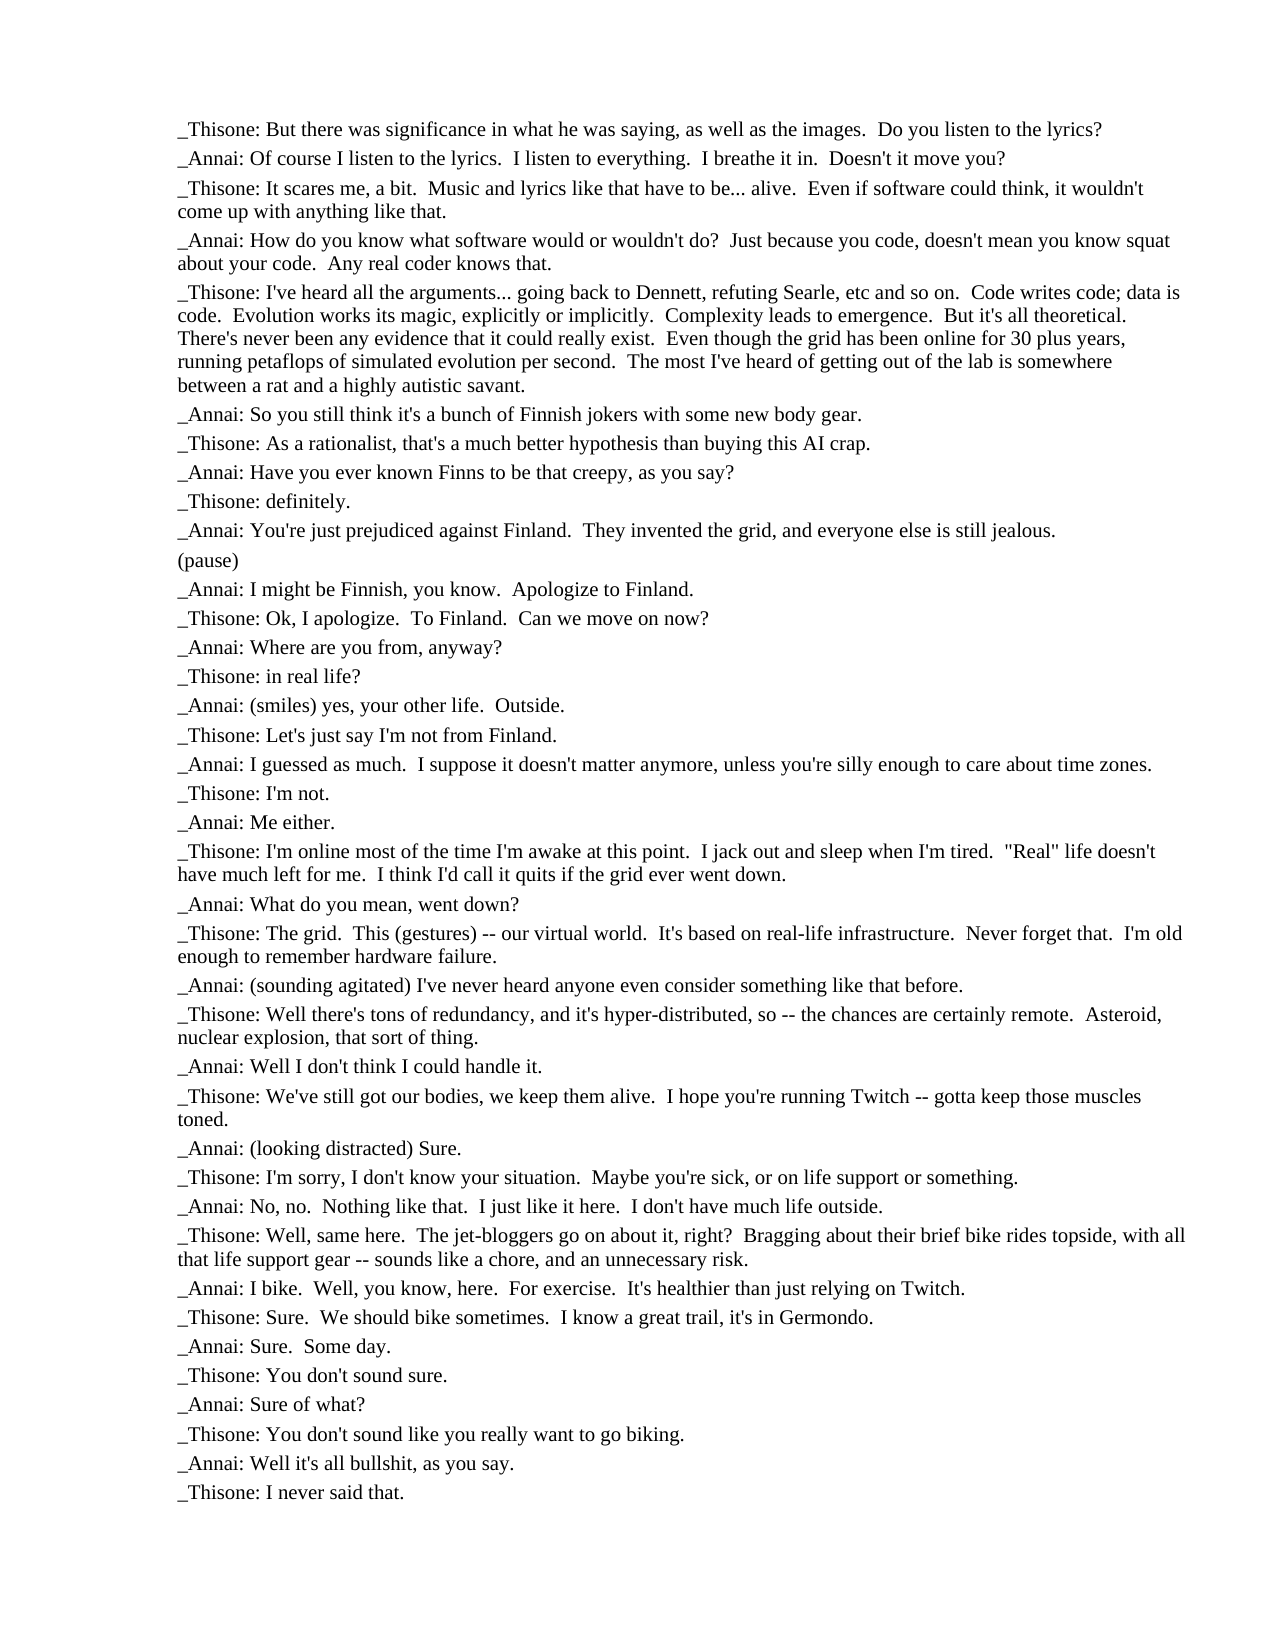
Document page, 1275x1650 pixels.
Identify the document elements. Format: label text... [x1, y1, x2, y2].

text _Thisone: Sure. We should bike sometimes. I know a great trail, it's in Germondo. [874, 1306, 1186, 1329]
text _Annai: I might be Finnish, you know. Apologize to Finland. [694, 578, 1186, 601]
text _Annai: I bike. Well, you know, here. For exercise. It's healthier than just relying on Twitch. [966, 1277, 1186, 1300]
text _Annai: (looking distracted) Sure. [462, 1137, 1186, 1160]
text _Annai: Sure of what? [365, 1393, 1186, 1416]
text _Thisone: I've heard all the arguments... going back to Dennett, refuting Searle, etc and so on. Code writes code; data is code. Evolution works its magic, explicitly or implicitly. Complexity leads to emergence. But it's all theoretical. There's never been any evidence that it could really exist. Even though the grid has been online for 30 plus years, running petaflops of simulated evolution per second. The most I've heard of getting out of the lab is somewhere between a rat and a highly autistic savant. [177, 281, 1186, 397]
text _Annai: Well it's all bullshit, as you say. [515, 1452, 1186, 1475]
text _Thisone: You don't sound like you really want to go biking. [177, 1422, 1186, 1446]
text _Thisone: I'm sorry, I don't know your situation. Maybe you're sick, or on life support or something. [1019, 1166, 1186, 1189]
text _Thisone: Ok, I apologize. To Finland. Can we move on now? [709, 607, 1186, 630]
text _Thisone: definitely. [351, 490, 1186, 513]
text _Annai: Me either. [335, 811, 1186, 834]
text _Annai: No, no. Nothing like that. I just like it here. I don't have much life outside. [883, 1195, 1186, 1218]
text _Annai: What do you mean, went down? [177, 892, 1186, 916]
text _Thisone: I'm not. [330, 782, 1186, 805]
text _Thisone: Let's just say I'm not from Finland. [177, 723, 1186, 747]
text _Thisone: You don't sound sure. [448, 1364, 1186, 1387]
text _Annai: Of course I listen to the lyrics. I listen to everything. I breathe it in. Doesn't it move you? [1006, 147, 1186, 170]
text _Thisone: As a rationalist, that's a much better hypothesis than buying this AI crap. [871, 432, 1186, 455]
text _Thisone: The grid. This (gestures) -- our virtual world. It's based on real-life infrastructure. Never forget that. I'm old enough to remember hardware failure. [497, 922, 1186, 968]
text _Thisone: in real life? [361, 665, 1186, 688]
text _Annai: Sure. Some day. [391, 1335, 1186, 1358]
text _Annai: You're just prejudiced against Finland. They invented the grid, and everyone else is still jealous. [1056, 519, 1186, 542]
text _Thisone: We've still got our bodies, we keep them alive. I hope you're running Twitch -- gotta keep those muscles toned. [177, 1084, 1186, 1131]
text _Thisone: Well there's tons of redundancy, and it's hyper-distributed, so -- the chances are certainly remote. Asteroid, nuclear explosion, that sort of thing. [479, 1003, 1186, 1049]
text _Thisone: It scares me, a bit. Music and lyrics like that have to be... alive. Even if software could think, it wouldn't come up with anything like that. [177, 176, 1186, 223]
text _Annai: Have you ever known Finns to be that creepy, as you say? [734, 461, 1186, 484]
text _Thisone: Well, same here. The jet-bloggers go on about it, right? Bragging about their brief bike rides topside, with all that life support gear -- sounds like a chore, and an unnecessary risk. [177, 1247, 1186, 1271]
text _Annai: (sounding agitated) I've never heard anyone even consider something like that before. [964, 974, 1186, 997]
text _Annai: So you still think it's a bunch of Finnish jokers with some new body gear. [863, 403, 1186, 426]
text _Annai: (smiles) yes, your other life. Outside. [565, 694, 1186, 717]
text _Annai: Where are you from, anyway? [502, 636, 1186, 659]
text _Thisone: I'm online most of the time I'm awake at this point. I jack out and sleep when I'm tired. "Real" life doesn't have much left for me. I think I'd call it quits if the grid ever went down. [787, 840, 1186, 886]
text _Annai: Well I don't think I could handle it. [542, 1055, 1186, 1078]
text _Annai: How do you know what software would or wouldn't do? Just because you code, doesn't mean you know squat about your code. Any real coder knows that. [552, 229, 1186, 275]
text _Thisone: I never said that. [404, 1481, 1186, 1504]
text (pause) [177, 548, 1186, 572]
